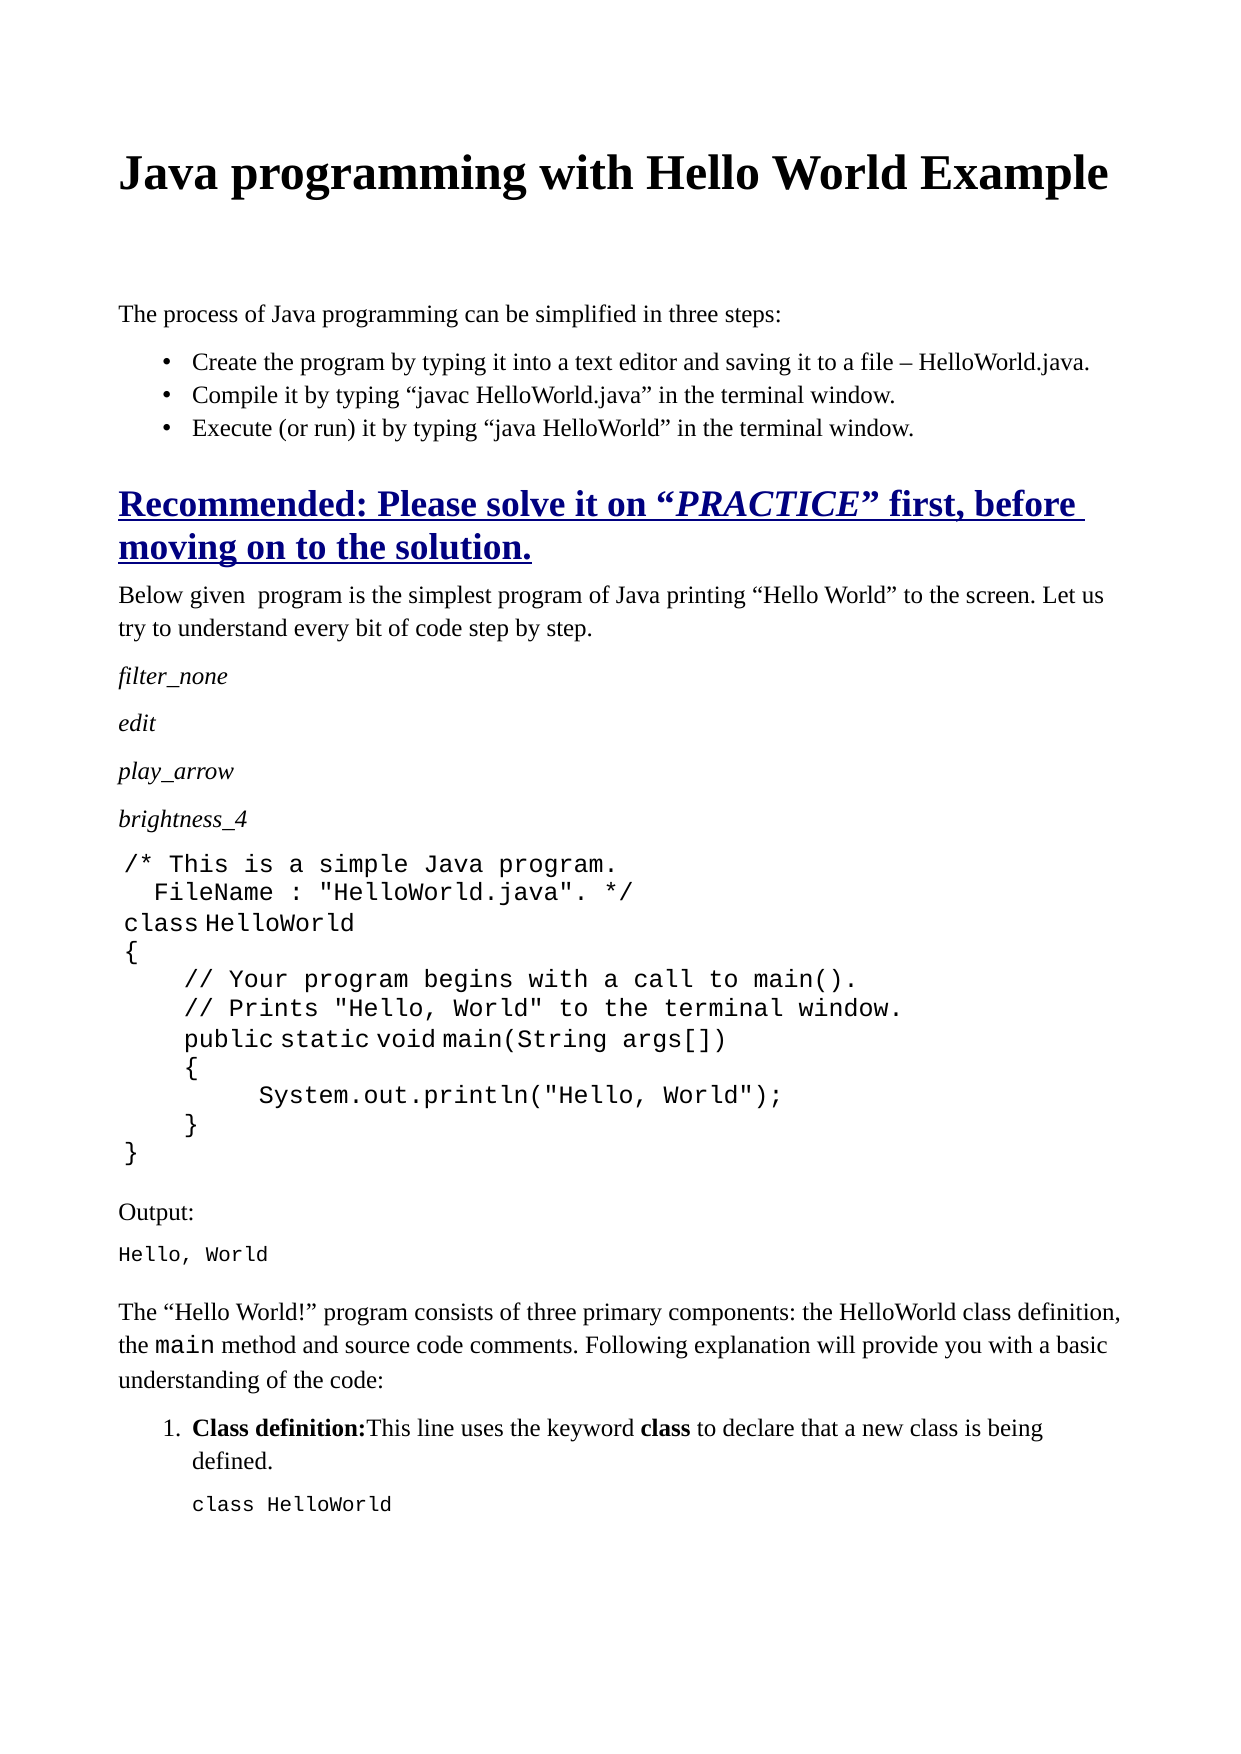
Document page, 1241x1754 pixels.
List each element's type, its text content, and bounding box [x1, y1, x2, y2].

text edit [118, 708, 1122, 737]
list Execute (or run) it by typing “java HelloWorld” in the terminal window. [162, 413, 1122, 442]
text Output: [118, 1197, 1122, 1225]
table_cell [124, 1168, 926, 1197]
text The “Hello World!” program consists of three primary components: the HelloWorld class definition, the main method and source code comments. Following explanation will provide you with a basic understanding of the code: [118, 1297, 1122, 1394]
text filter_none [118, 661, 1122, 689]
text brightness_4 [118, 804, 1122, 832]
text Hello, World [118, 1244, 1122, 1268]
list Create the program by typing it into a text editor and saving it to a file – HelloWorld.java. [162, 347, 1122, 376]
text The process of Java programming can be simplified in three steps: [118, 299, 1122, 328]
list class HelloWorld [162, 1494, 1122, 1517]
text play_arrow [118, 756, 1122, 785]
list Compile it by typing “javac HelloWorld.java” in the terminal window. [162, 380, 1122, 409]
subtitle Recommended: Please solve it on “PRACTICE” first, before moving on to the solution. [118, 481, 1122, 568]
text Below given program is the simplest program of Java printing “Hello World” to the screen. Let us try to understand every bit of code step by step. [118, 580, 1122, 642]
subtitle Java programming with Hello World Example [118, 143, 1122, 201]
table_header /* This is a simple Java program. FileName : "HelloWorld.java". */ class HelloWorld { // Your program begins with a call to main(). // Prints "Hello, World" to the terminal window. public static void main(String args[]) { System.out.println("Hello, World"); } } [124, 851, 926, 1168]
list Class definition:This line uses the keyword class to declare that a new class is being defined. [162, 1413, 1122, 1475]
